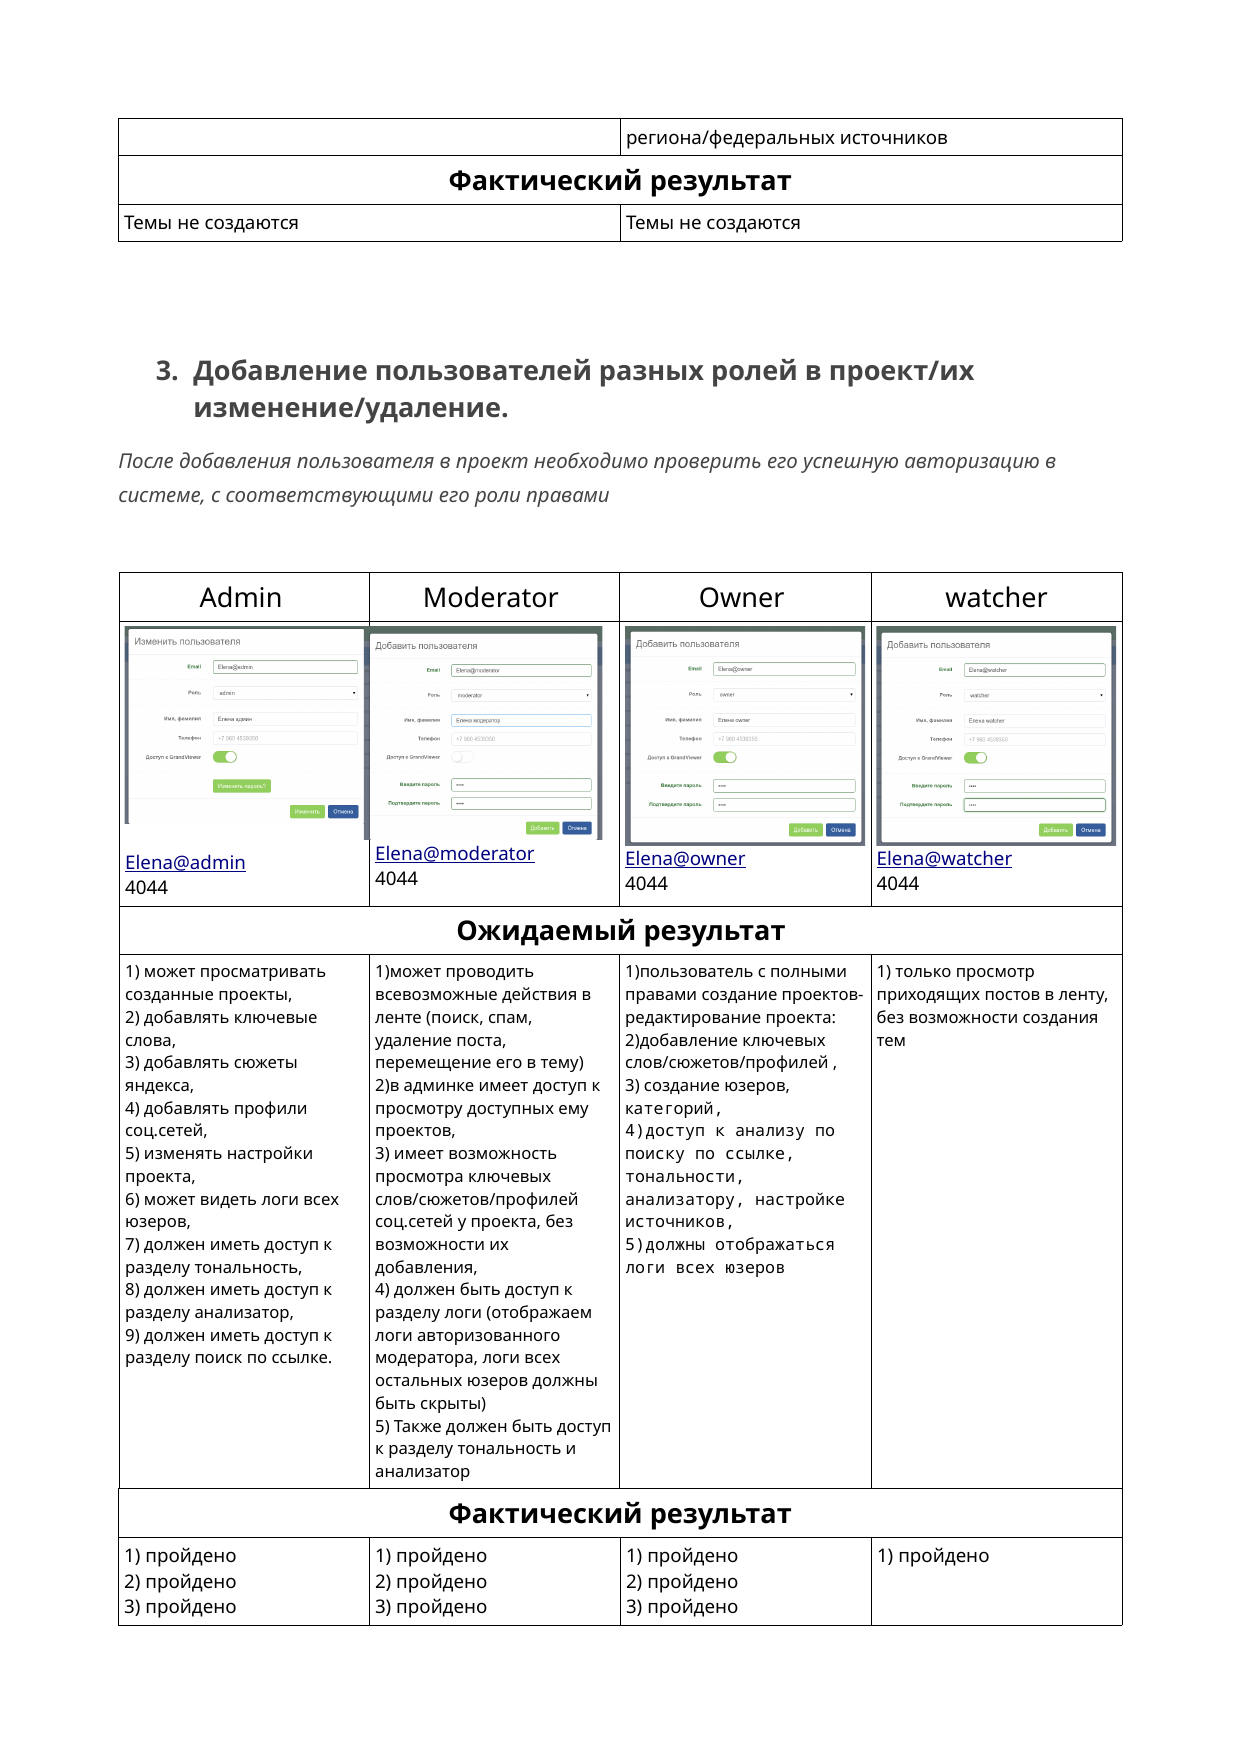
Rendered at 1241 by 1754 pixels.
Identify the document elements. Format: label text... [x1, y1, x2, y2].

picture [876, 626, 1117, 846]
text После добавления пользователя в проект необходимо проверить его успешную авторизацию в системе, с соответствующими его роли правами [118, 440, 1122, 509]
table_cell региона/федеральных источников [621, 119, 1122, 155]
table_header Фактический результат [119, 156, 1122, 204]
table_cell Elena@admin 4044 [120, 824, 369, 906]
picture [124, 626, 603, 840]
table_cell 1) только просмотр приходящих постов в ленту, без возможности создания тем [872, 955, 1122, 1488]
table_cell Темы не создаются [621, 205, 1122, 241]
list Добавление пользователей разных ролей в проект/их изменение/удаление. [156, 352, 1122, 425]
table_cell Elena@moderator 4044 [370, 622, 619, 906]
table_cell Elena@watcher 4044 [872, 622, 1122, 906]
table_cell [120, 622, 369, 823]
table_cell 1) пройдено 2) пройдено 3) пройдено [621, 1538, 871, 1625]
table_cell 1) пройдено 2) пройдено 3) пройдено [119, 1538, 369, 1625]
table_cell [119, 119, 620, 155]
table_cell Elena@owner 4044 [620, 622, 871, 906]
table_header Moderator [370, 573, 619, 621]
table_cell Ожидаемый результат [120, 907, 1122, 954]
table_header Admin [120, 573, 369, 621]
picture [625, 626, 865, 846]
table_cell Темы не создаются [119, 205, 620, 241]
table_cell 1)может проводить всевозможные действия в ленте (поиск, спам, удаление поста, перемещение его в тему) 2)в админке имеет доступ к просмотру доступных ему проектов, 3) имеет возможность просмотра ключевых слов/сюжетов/профилей соц.сетей у проекта, без возможности их добавления, 4) должен быть доступ к разделу логи (отображаем логи авторизованного модератора, логи всех остальных юзеров должны быть скрыты) 5) Также должен быть доступ к разделу тональность и анализатор [370, 955, 619, 1488]
table_header Фактический результат [119, 1489, 1122, 1537]
table_cell 1) пройдено 2) пройдено 3) пройдено [370, 1538, 620, 1625]
table_cell 1) пройдено [872, 1538, 1122, 1625]
table_cell 1)пользователь с полными правами создание проектов-редактирование проекта: 2)добавление ключевых слов/сюжетов/профилей , 3) создание юзеров, категорий, 4)доступ к анализу по поиску по ссылке, тональности, анализатору, настройке источников, 5)должны отображаться логи всех юзеров [620, 955, 871, 1488]
table_header watcher [872, 573, 1122, 621]
table_header Owner [620, 573, 871, 621]
table_cell 1) может просматривать созданные проекты, 2) добавлять ключевые слова, 3) добавлять сюжеты яндекса, 4) добавлять профили соц.сетей, 5) изменять настройки проекта, 6) может видеть логи всех юзеров, 7) должен иметь доступ к разделу тональность, 8) должен иметь доступ к разделу анализатор, 9) должен иметь доступ к разделу поиск по ссылке. [120, 955, 369, 1488]
